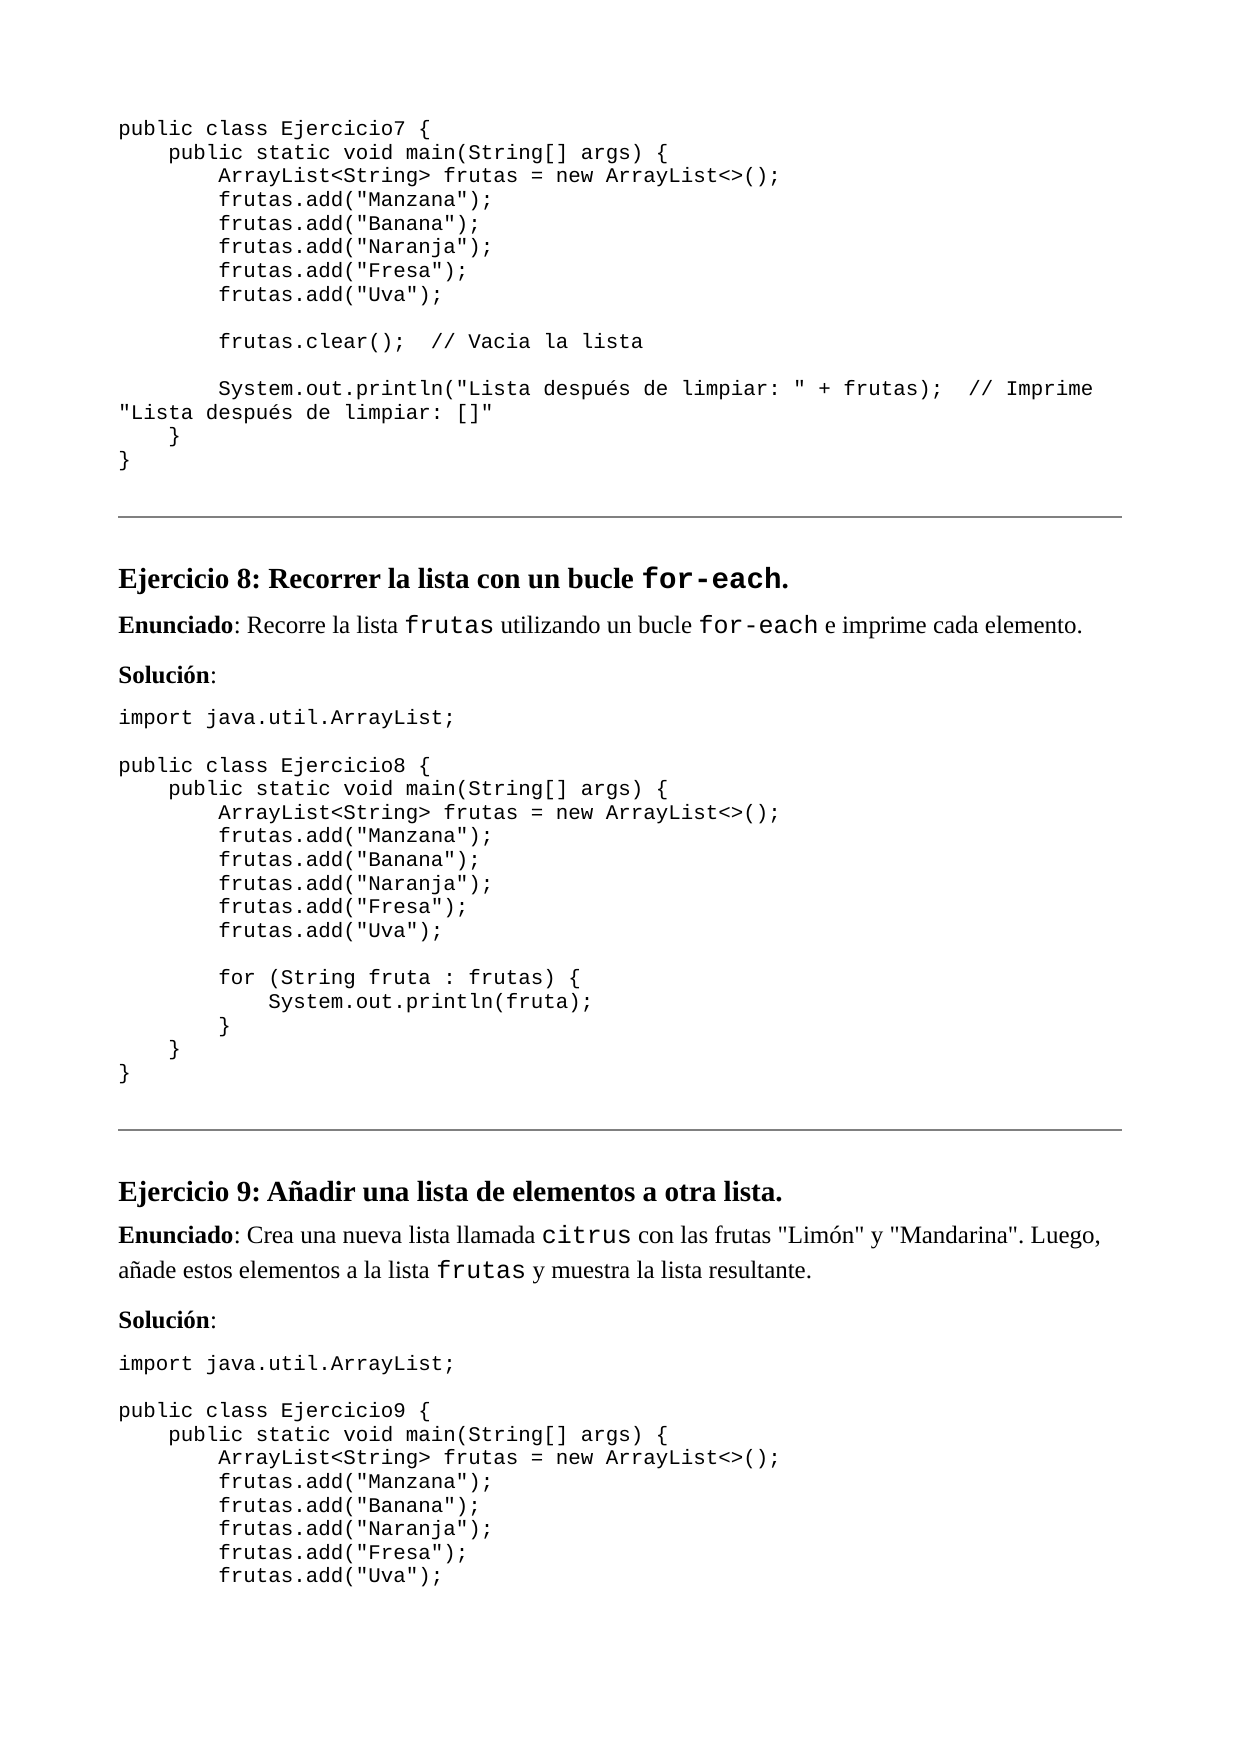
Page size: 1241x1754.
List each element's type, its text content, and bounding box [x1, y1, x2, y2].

text frutas.add("Banana"); [118, 849, 1122, 873]
text public class Ejercicio8 { [118, 754, 1122, 778]
text frutas.clear(); // Vacia la lista [118, 331, 1122, 354]
text Solución: [118, 1305, 1122, 1334]
text ArrayList<String> frutas = new ArrayList<>(); [118, 1447, 1122, 1471]
text import java.util.ArrayList; [118, 707, 1122, 731]
text frutas.add("Naranja"); [118, 873, 1122, 896]
text frutas.add("Uva"); [118, 920, 1122, 944]
subtitle Ejercicio 8: Recorrer la lista con un bucle for-each. [118, 561, 1122, 597]
text ArrayList<String> frutas = new ArrayList<>(); [118, 165, 1122, 189]
text frutas.add("Manzana"); [118, 826, 1122, 849]
text frutas.add("Fresa"); [118, 1542, 1122, 1566]
text ArrayList<String> frutas = new ArrayList<>(); [118, 802, 1122, 826]
text public class Ejercicio9 { [118, 1400, 1122, 1424]
text Solución: [118, 660, 1122, 688]
text Enunciado: Recorre la lista frutas utilizando un bucle for-each e imprime cada elemento. [118, 610, 1122, 641]
text import java.util.ArrayList; [118, 1353, 1122, 1376]
text frutas.add("Manzana"); [118, 189, 1122, 213]
text } [118, 449, 1122, 473]
text public static void main(String[] args) { [118, 1424, 1122, 1447]
text } [118, 1038, 1122, 1062]
text Enunciado: Crea una nueva lista llamada citrus con las frutas "Limón" y "Mandarina". Luego, añade estos elementos a la lista frutas y muestra la lista resultante. [118, 1220, 1122, 1286]
text frutas.add("Naranja"); [118, 1518, 1122, 1542]
text System.out.println("Lista después de limpiar: " + frutas); // Imprime "Lista después de limpiar: []" [118, 378, 1122, 426]
text frutas.add("Fresa"); [118, 260, 1122, 284]
text frutas.add("Banana"); [118, 1494, 1122, 1518]
text public static void main(String[] args) { [118, 142, 1122, 165]
text frutas.add("Manzana"); [118, 1471, 1122, 1494]
text public static void main(String[] args) { [118, 778, 1122, 802]
text frutas.add("Fresa"); [118, 896, 1122, 920]
text frutas.add("Naranja"); [118, 236, 1122, 260]
text } [118, 426, 1122, 449]
text frutas.add("Banana"); [118, 213, 1122, 236]
text frutas.add("Uva"); [118, 284, 1122, 307]
text } [118, 1015, 1122, 1038]
text frutas.add("Uva"); [118, 1566, 1122, 1589]
text System.out.println(fruta); [118, 991, 1122, 1015]
text public class Ejercicio7 { [118, 118, 1122, 142]
subtitle Ejercicio 9: Añadir una lista de elementos a otra lista. [118, 1174, 1122, 1207]
text for (String fruta : frutas) { [118, 967, 1122, 991]
text } [118, 1062, 1122, 1086]
